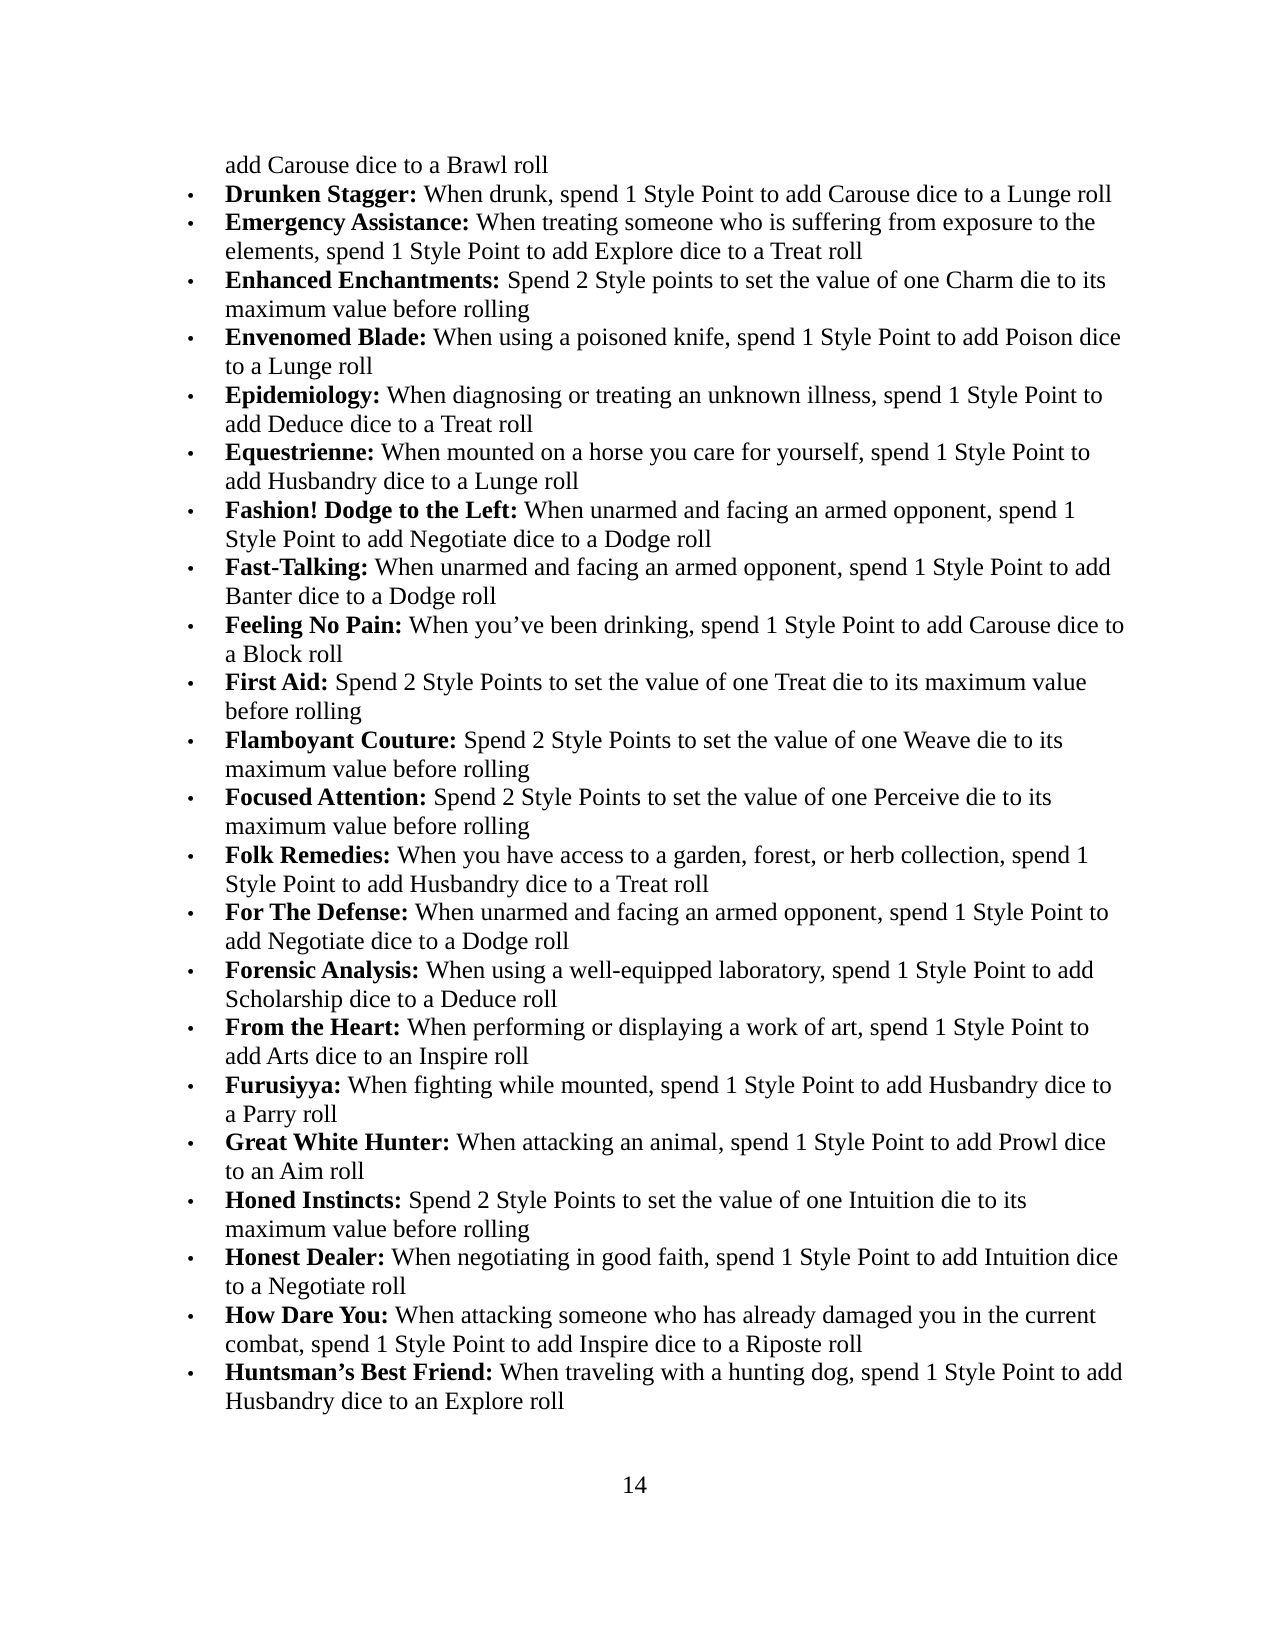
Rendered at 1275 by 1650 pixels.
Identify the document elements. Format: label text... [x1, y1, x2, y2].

list Folk Remedies: When you have access to a garden, forest, or herb collection, spend 1 Style Point to add Husbandry dice to a Treat roll [187, 840, 1125, 897]
list Epidemiology: When diagnosing or treating an unknown illness, spend 1 Style Point to add Deduce dice to a Treat roll [187, 380, 1125, 437]
list Drunken Stagger: When drunk, spend 1 Style Point to add Carouse dice to a Lunge roll [187, 179, 1125, 207]
list Emergency Assistance: When treating someone who is suffering from exposure to the elements, spend 1 Style Point to add Explore dice to a Treat roll [187, 207, 1125, 265]
list From the Heart: When performing or displaying a work of art, spend 1 Style Point to add Arts dice to an Inspire roll [187, 1012, 1125, 1070]
list Focused Attention: Spend 2 Style Points to set the value of one Perceive die to its maximum value before rolling [187, 782, 1125, 840]
list Furusiyya: When fighting while mounted, spend 1 Style Point to add Husbandry dice to a Parry roll [187, 1070, 1125, 1127]
list How Dare You: When attacking someone who has already damaged you in the current combat, spend 1 Style Point to add Inspire dice to a Riposte roll [187, 1300, 1125, 1357]
list First Aid: Spend 2 Style Points to set the value of one Treat die to its maximum value before rolling [187, 667, 1125, 725]
list Enhanced Enchantments: Spend 2 Style points to set the value of one Charm die to its maximum value before rolling [187, 265, 1125, 322]
list Forensic Analysis: When using a well-equipped laboratory, spend 1 Style Point to add Scholarship dice to a Deduce roll [187, 955, 1125, 1012]
list add Carouse dice to a Brawl roll [187, 150, 1125, 179]
list Feeling No Pain: When you’ve been drinking, spend 1 Style Point to add Carouse dice to a Block roll [187, 610, 1125, 667]
list Envenomed Blade: When using a poisoned knife, spend 1 Style Point to add Poison dice to a Lunge roll [187, 322, 1125, 380]
list Fashion! Dodge to the Left: When unarmed and facing an armed opponent, spend 1 Style Point to add Negotiate dice to a Dodge roll [187, 495, 1125, 552]
list For The Defense: When unarmed and facing an armed opponent, spend 1 Style Point to add Negotiate dice to a Dodge roll [187, 897, 1125, 955]
list Great White Hunter: When attacking an animal, spend 1 Style Point to add Prowl dice to an Aim roll [187, 1127, 1125, 1185]
list Fast-Talking: When unarmed and facing an armed opponent, spend 1 Style Point to add Banter dice to a Dodge roll [187, 552, 1125, 610]
list Huntsman’s Best Friend: When traveling with a hunting dog, spend 1 Style Point to add Husbandry dice to an Explore roll [187, 1357, 1125, 1415]
list Honest Dealer: When negotiating in good faith, spend 1 Style Point to add Intuition dice to a Negotiate roll [187, 1242, 1125, 1300]
list Honed Instincts: Spend 2 Style Points to set the value of one Intuition die to its maximum value before rolling [187, 1185, 1125, 1242]
list Flamboyant Couture: Spend 2 Style Points to set the value of one Weave die to its maximum value before rolling [187, 725, 1125, 782]
list Equestrienne: When mounted on a horse you care for yourself, spend 1 Style Point to add Husbandry dice to a Lunge roll [187, 437, 1125, 495]
